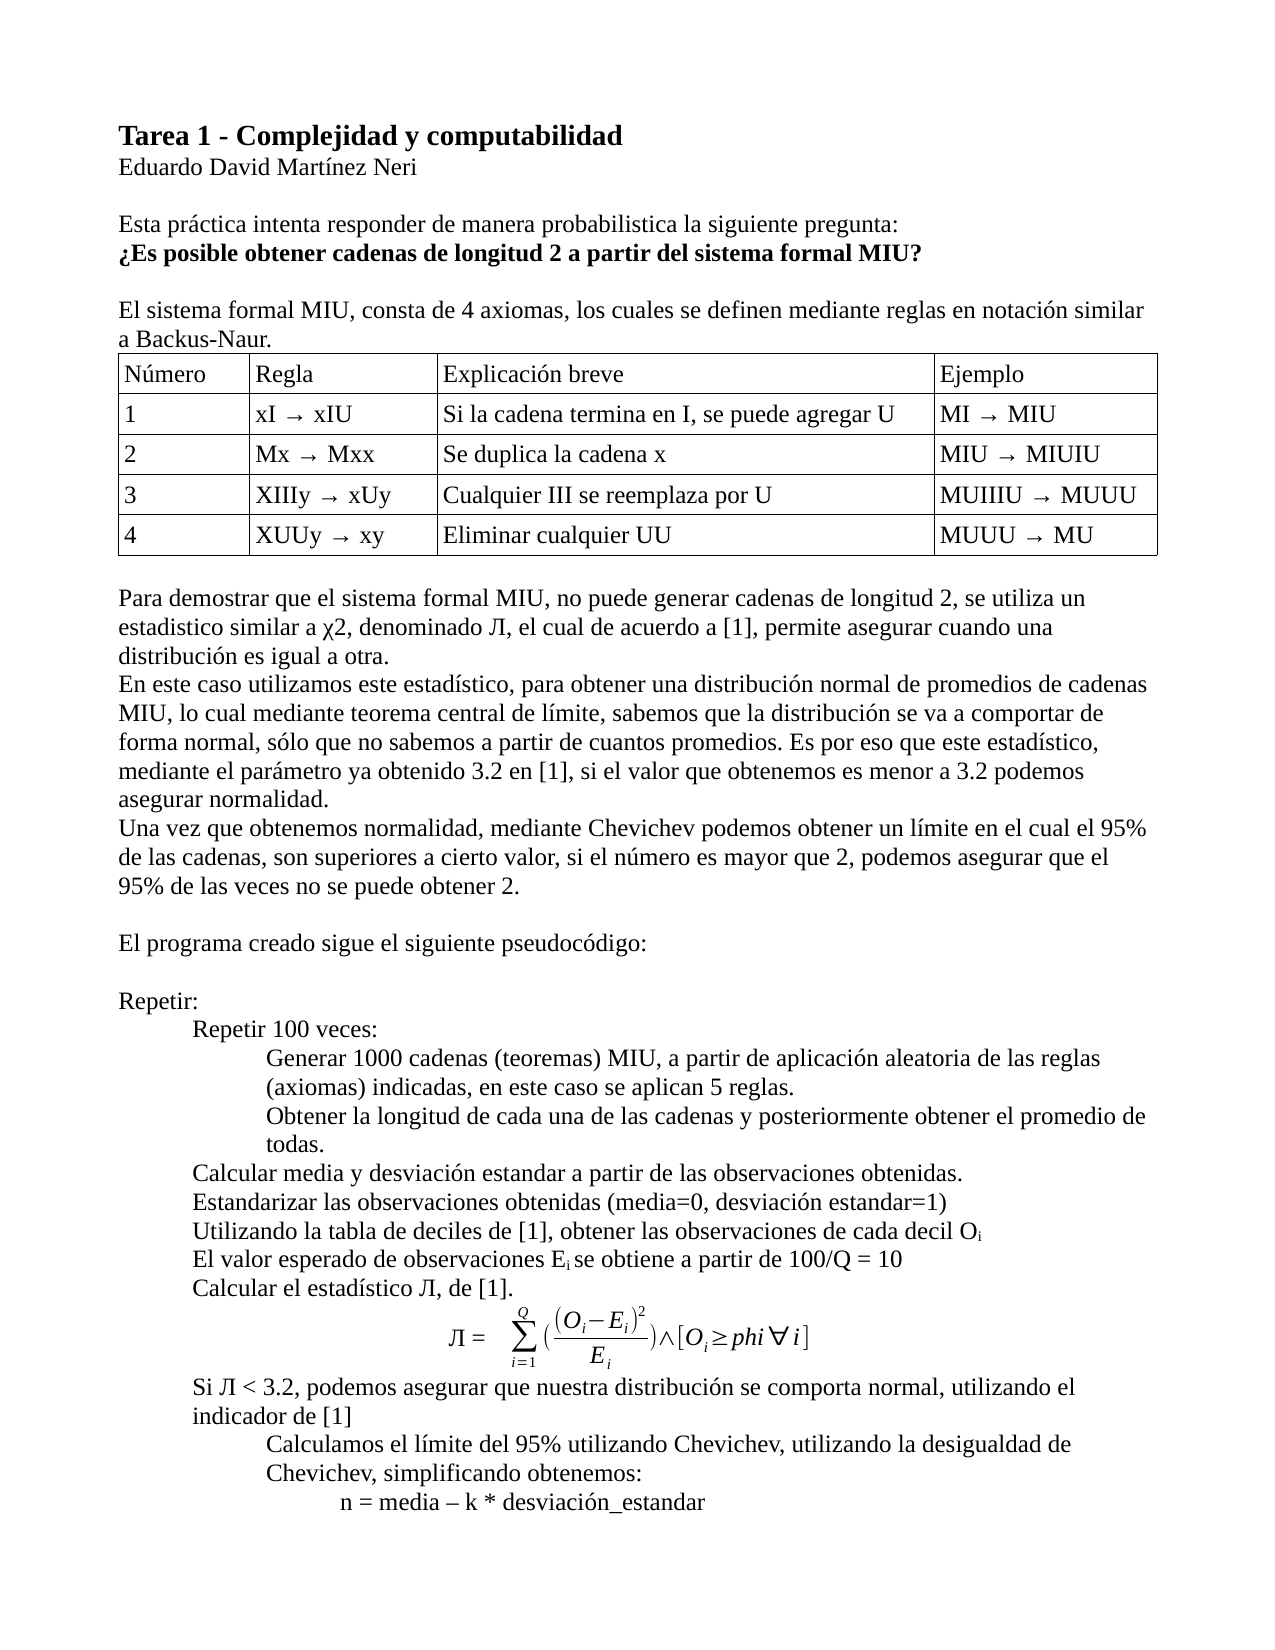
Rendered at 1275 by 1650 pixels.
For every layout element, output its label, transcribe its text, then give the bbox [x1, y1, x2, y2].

table_header Explicación breve [438, 354, 934, 393]
table_cell 2 [119, 435, 249, 474]
text En este caso utilizamos este estadístico, para obtener una distribución normal de promedios de cadenas MIU, lo cual mediante teorema central de límite, sabemos que la distribución se va a comportar de forma normal, sólo que no sabemos a partir de cuantos promedios. Es por eso que este estadístico, mediante el parámetro ya obtenido 3.2 en [1], si el valor que obtenemos es menor a 3.2 podemos asegurar normalidad. [118, 669, 1157, 813]
table_cell Si la cadena termina en I, se puede agregar U [438, 394, 934, 433]
text Para demostrar que el sistema formal MIU, no puede generar cadenas de longitud 2, se utiliza un estadistico similar a χ2, denominado Л, el cual de acuerdo a [1], permite asegurar cuando una distribución es igual a otra. [118, 583, 1157, 669]
text ¿Es posible obtener cadenas de longitud 2 a partir del sistema formal MIU? [118, 238, 1157, 267]
table_cell Mx → Mxx [250, 435, 437, 474]
text Obtener la longitud de cada una de las cadenas y posteriormente obtener el promedio de todas. [118, 1101, 1157, 1158]
text Repetir 100 veces: [118, 1014, 1157, 1043]
table_cell XUUy → xy [250, 515, 437, 554]
table_header Ejemplo [935, 354, 1157, 393]
table_cell MUIIIU → MUUU [935, 475, 1157, 514]
text Calcular el estadístico Л, de [1]. [118, 1273, 1157, 1302]
table_cell XIIIy → xUy [250, 475, 437, 514]
table_cell xI → xIU [250, 394, 437, 433]
text El programa creado sigue el siguiente pseudocódigo: [118, 928, 1157, 957]
text Utilizando la tabla de deciles de [1], obtener las observaciones de cada decil Oi [118, 1216, 1157, 1244]
table_cell 4 [119, 515, 249, 554]
table_cell MI → MIU [935, 394, 1157, 433]
text Generar 1000 cadenas (teoremas) MIU, a partir de aplicación aleatoria de las reglas (axiomas) indicadas, en este caso se aplican 5 reglas. [118, 1043, 1157, 1101]
table_cell MUUU → MU [935, 515, 1157, 554]
text El sistema formal MIU, consta de 4 axiomas, los cuales se definen mediante reglas en notación similar a Backus-Naur. [118, 295, 1157, 353]
text Eduardo David Martínez Neri [118, 152, 1157, 180]
text Una vez que obtenemos normalidad, mediante Chevichev podemos obtener un límite en el cual el 95% de las cadenas, son superiores a cierto valor, si el número es mayor que 2, podemos asegurar que el 95% de las veces no se puede obtener 2. [118, 813, 1157, 899]
text Estandarizar las observaciones obtenidas (media=0, desviación estandar=1) [118, 1187, 1157, 1216]
table_cell 1 [119, 394, 249, 433]
text Tarea 1 - Complejidad y computabilidad [118, 118, 1157, 152]
text Calcular media y desviación estandar a partir de las observaciones obtenidas. [118, 1158, 1157, 1187]
text El valor esperado de observaciones Ei se obtiene a partir de 100/Q = 10 [118, 1244, 1157, 1273]
table_cell Se duplica la cadena x [438, 435, 934, 474]
text Esta práctica intenta responder de manera probabilistica la siguiente pregunta: [118, 209, 1157, 238]
text Л = [118, 1302, 1157, 1372]
text n = media – k * desviación_estandar [118, 1487, 1157, 1516]
table_cell Cualquier III se reemplaza por U [438, 475, 934, 514]
text Repetir: [118, 986, 1157, 1014]
table_cell Eliminar cualquier UU [438, 515, 934, 554]
table_cell MIU → MIUIU [935, 435, 1157, 474]
table_header Número [119, 354, 249, 393]
table_header Regla [250, 354, 437, 393]
table_cell 3 [119, 475, 249, 514]
text Calculamos el límite del 95% utilizando Chevichev, utilizando la desigualdad de Chevichev, simplificando obtenemos: [118, 1429, 1157, 1487]
text Si Л < 3.2, podemos asegurar que nuestra distribución se comporta normal, utilizando el indicador de [1] [118, 1372, 1157, 1429]
